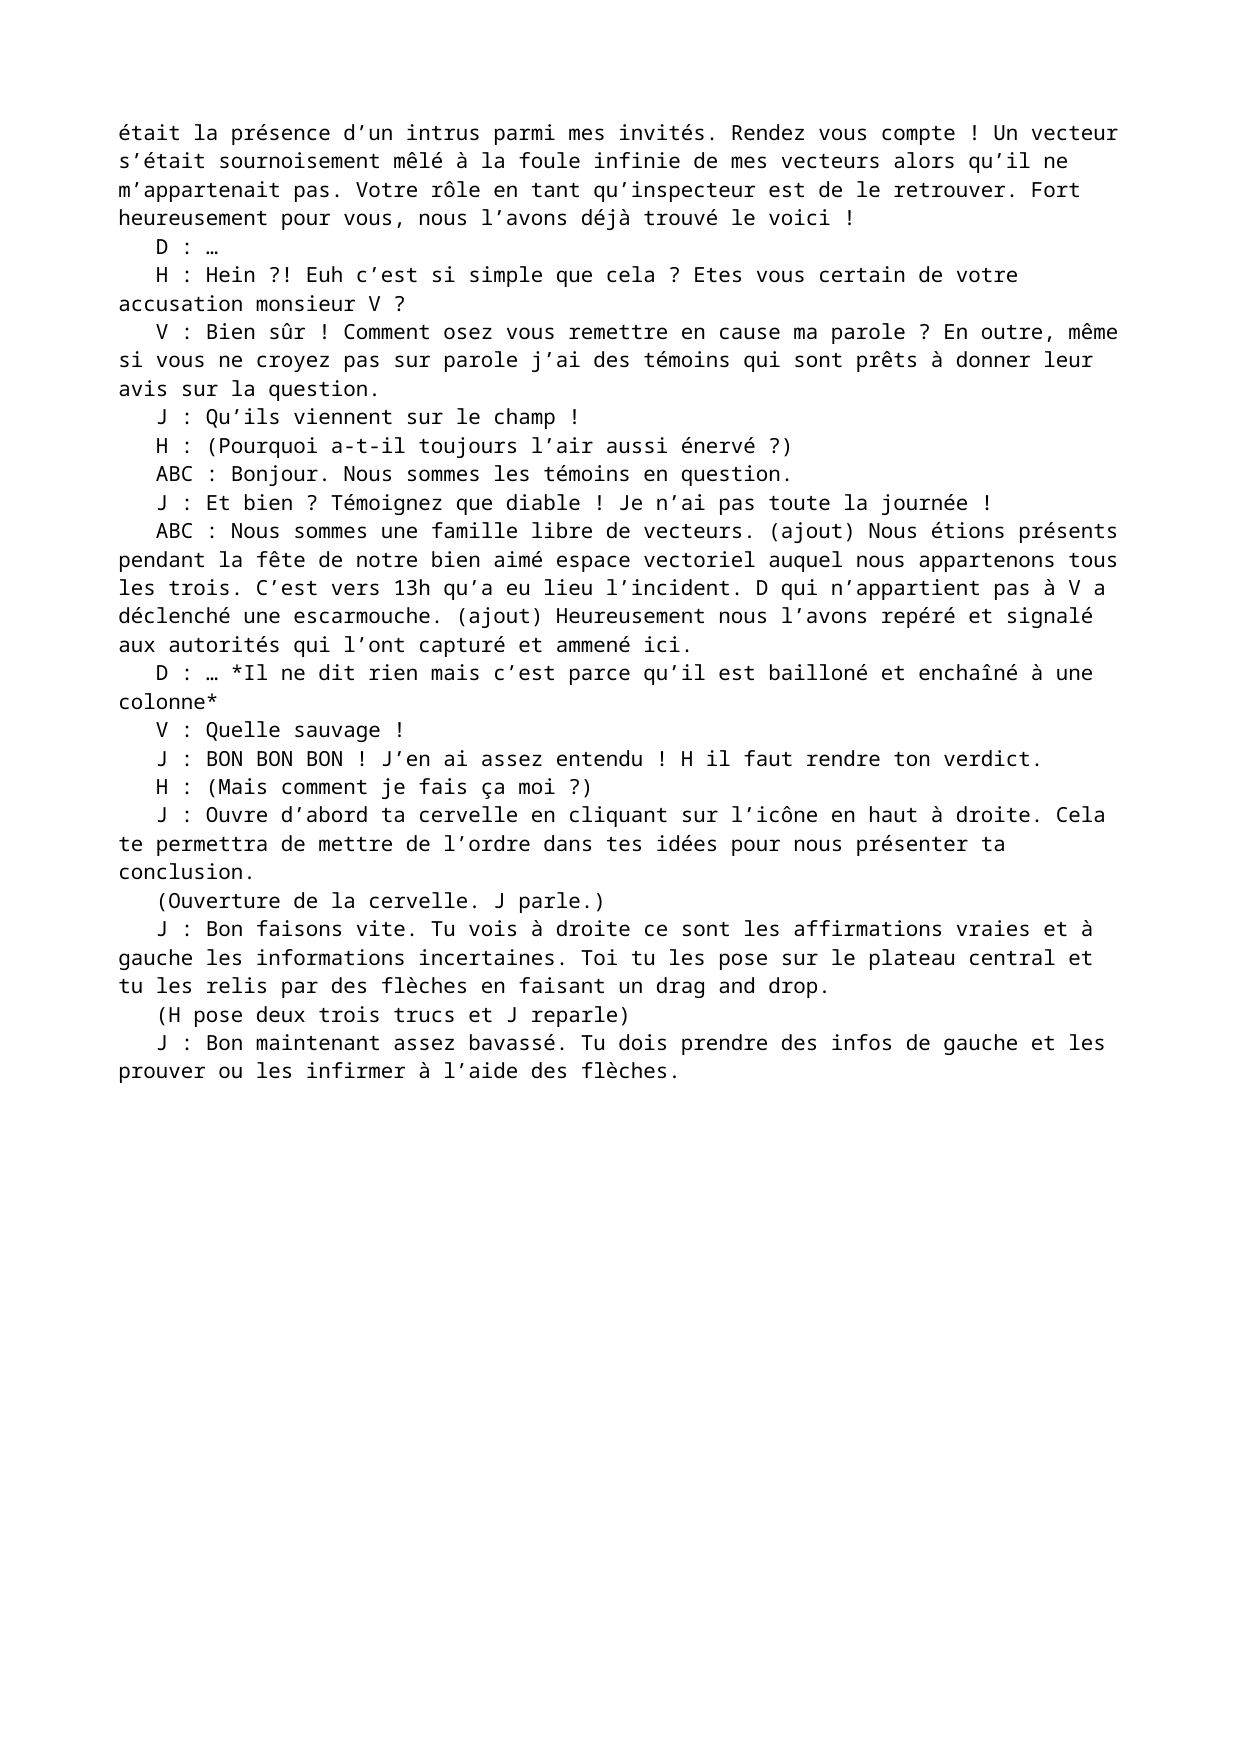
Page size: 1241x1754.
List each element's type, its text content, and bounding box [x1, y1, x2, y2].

text J : Ouvre d’abord ta cervelle en cliquant sur l’icône en haut à droite. Cela te permettra de mettre de l’ordre dans tes idées pour nous présenter ta conclusion. [118, 801, 1122, 886]
text H : (Pourquoi a-t-il toujours l’air aussi énervé ?) [118, 431, 1122, 459]
text (H pose deux trois trucs et J reparle) [118, 1000, 1122, 1028]
text J : BON BON BON ! J’en ai assez entendu ! H il faut rendre ton verdict. [118, 744, 1122, 772]
text J : Bon faisons vite. Tu vois à droite ce sont les affirmations vraies et à gauche les informations incertaines. Toi tu les pose sur le plateau central et tu les relis par des flèches en faisant un drag and drop. [118, 914, 1122, 1000]
text ABC : Nous sommes une famille libre de vecteurs. (ajout) Nous étions présents pendant la fête de notre bien aimé espace vectoriel auquel nous appartenons tous les trois. C’est vers 13h qu’a eu lieu l’incident. D qui n’appartient pas à V a déclenché une escarmouche. (ajout) Heureusement nous l’avons repéré et signalé aux autorités qui l’ont capturé et ammené ici. [118, 516, 1122, 658]
text était la présence d’un intrus parmi mes invités. Rendez vous compte ! Un vecteur s’était sournoisement mêlé à la foule infinie de mes vecteurs alors qu’il ne m’appartenait pas. Votre rôle en tant qu’inspecteur est de le retrouver. Fort heureusement pour vous, nous l’avons déjà trouvé le voici ! [118, 118, 1122, 232]
text (Ouverture de la cervelle. J parle.) [118, 886, 1122, 914]
text ABC : Bonjour. Nous sommes les témoins en question. [118, 459, 1122, 488]
text J : Bon maintenant assez bavassé. Tu dois prendre des infos de gauche et les prouver ou les infirmer à l’aide des flèches. [118, 1028, 1122, 1085]
text D : … [118, 232, 1122, 260]
text H : (Mais comment je fais ça moi ?) [118, 772, 1122, 801]
text D : … *Il ne dit rien mais c’est parce qu’il est bailloné et enchaîné à une colonne* [118, 658, 1122, 715]
text J : Qu’ils viennent sur le champ ! [118, 402, 1122, 431]
text V : Quelle sauvage ! [118, 715, 1122, 744]
text J : Et bien ? Témoignez que diable ! Je n’ai pas toute la journée ! [118, 488, 1122, 516]
text H : Hein ?! Euh c’est si simple que cela ? Etes vous certain de votre accusation monsieur V ? [118, 260, 1122, 317]
text V : Bien sûr ! Comment osez vous remettre en cause ma parole ? En outre, même si vous ne croyez pas sur parole j’ai des témoins qui sont prêts à donner leur avis sur la question. [118, 317, 1122, 402]
